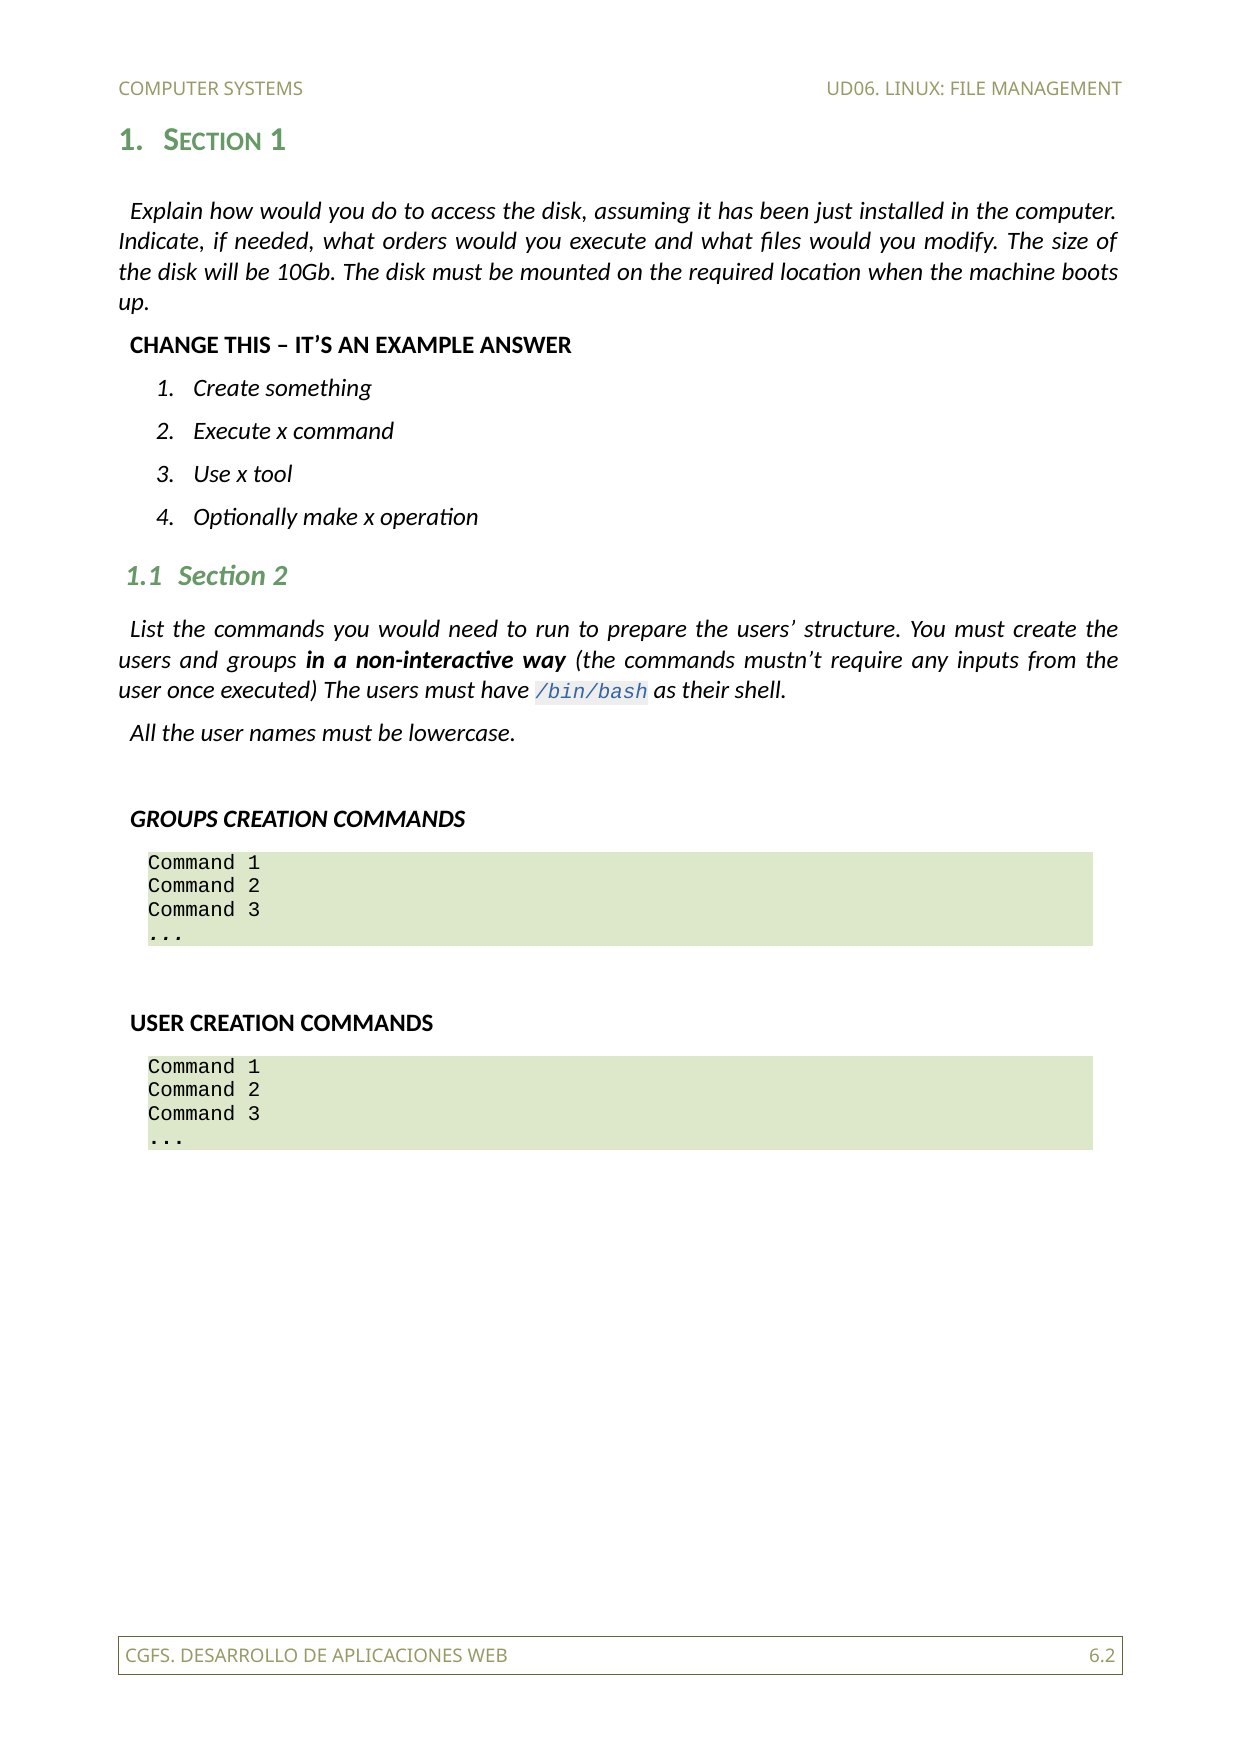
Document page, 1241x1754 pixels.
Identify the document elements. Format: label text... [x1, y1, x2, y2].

list Execute x command [156, 415, 1122, 446]
text Command 2 [148, 875, 1093, 899]
text Command 1 [148, 1056, 1093, 1079]
list Create something [156, 372, 1122, 403]
subtitle Section 2 [118, 557, 1122, 592]
text GROUPS CREATION COMMANDS [118, 803, 1122, 833]
text Explain how would you do to access the disk, assuming it has been just installed in the computer. Indicate, if needed, what orders would you execute and what files would you modify. The size of the disk will be 10Gb. The disk must be mounted on the required location when the machine boots up. [118, 195, 1122, 317]
text Command 1 [148, 852, 1093, 875]
text Command 3 [148, 899, 1093, 923]
text All the user names must be lowercase. [118, 717, 1122, 748]
text Command 2 [148, 1079, 1093, 1103]
list Optionally make x operation [156, 501, 1122, 532]
text CHANGE THIS – IT’S AN EXAMPLE ANSWER [118, 329, 1122, 360]
list Use x tool [156, 458, 1122, 489]
text ... [148, 1127, 1093, 1150]
text Command 3 [148, 1103, 1093, 1127]
text List the commands you would need to run to prepare the users’ structure. You must create the users and groups in a non-interactive way (the commands mustn’t require any inputs from the user once executed) The users must have /bin/bash as their shell. [118, 613, 1122, 705]
text USER CREATION COMMANDS [118, 1007, 1122, 1037]
subtitle Section 1 [118, 118, 1122, 159]
text ... [148, 923, 1093, 946]
